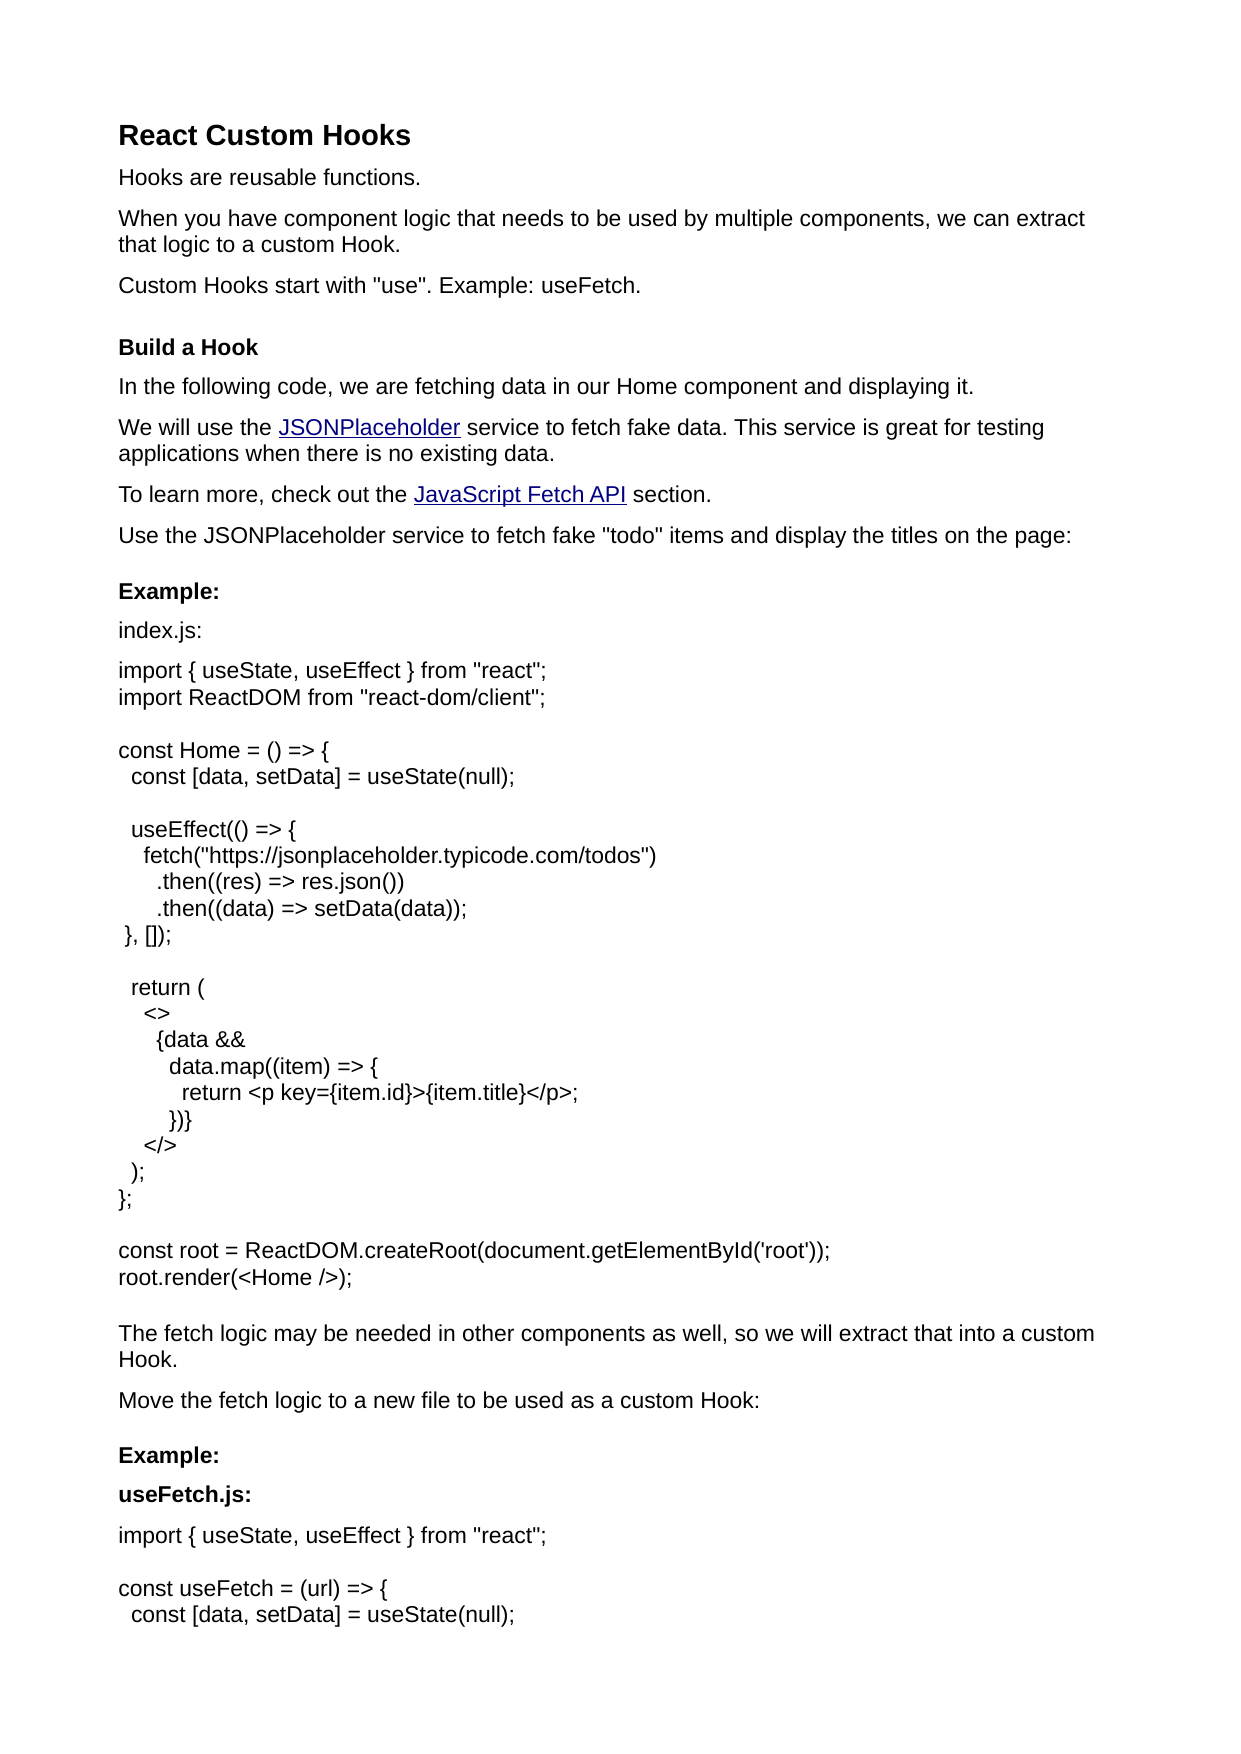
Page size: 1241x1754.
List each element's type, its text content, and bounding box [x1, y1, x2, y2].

text To learn more, check out the JavaScript Fetch API section. [118, 481, 1122, 508]
text <> [118, 1000, 1122, 1026]
text .then((res) => res.json()) [118, 868, 1122, 895]
subtitle Example: [118, 578, 1122, 604]
text fetch("https://jsonplaceholder.typicode.com/todos") [118, 842, 1122, 868]
text })} [118, 1106, 1122, 1132]
text Move the fetch logic to a new file to be used as a custom Hook: [118, 1387, 1122, 1413]
text data.map((item) => { [118, 1053, 1122, 1079]
text const Home = () => { [118, 737, 1122, 763]
text const useFetch = (url) => { [118, 1575, 1122, 1601]
text import ReactDOM from "react-dom/client"; [118, 684, 1122, 710]
subtitle Example: [118, 1442, 1122, 1469]
text const [data, setData] = useState(null); [118, 1601, 1122, 1627]
text return <p key={item.id}>{item.title}</p>; [118, 1079, 1122, 1106]
text When you have component logic that needs to be used by multiple components, we can extract that logic to a custom Hook. [118, 205, 1122, 258]
text The fetch logic may be needed in other components as well, so we will extract that into a custom Hook. [118, 1319, 1122, 1372]
text }, []); [118, 921, 1122, 947]
text import { useState, useEffect } from "react"; [118, 657, 1122, 684]
text root.render(<Home />); [118, 1264, 1122, 1290]
text In the following code, we are fetching data in our Home component and displaying it. [118, 373, 1122, 399]
text {data && [118, 1026, 1122, 1053]
text return ( [118, 974, 1122, 1000]
text useEffect(() => { [118, 816, 1122, 842]
text const [data, setData] = useState(null); [118, 763, 1122, 789]
text Hooks are reusable functions. [118, 164, 1122, 191]
text We will use the JSONPlaceholder service to fetch fake data. This service is great for testing applications when there is no existing data. [118, 414, 1122, 467]
text import { useState, useEffect } from "react"; [118, 1522, 1122, 1548]
text Use the JSONPlaceholder service to fetch fake "todo" items and display the titles on the page: [118, 522, 1122, 548]
text ); [118, 1158, 1122, 1184]
subtitle Build a Hook [118, 334, 1122, 361]
text index.js: [118, 617, 1122, 643]
text </> [118, 1132, 1122, 1158]
text .then((data) => setData(data)); [118, 895, 1122, 921]
text useFetch.js: [118, 1481, 1122, 1507]
text }; [118, 1184, 1122, 1211]
text const root = ReactDOM.createRoot(document.getElementById('root')); [118, 1237, 1122, 1264]
text Custom Hooks start with "use". Example: useFetch. [118, 272, 1122, 299]
subtitle React Custom Hooks [118, 118, 1122, 152]
